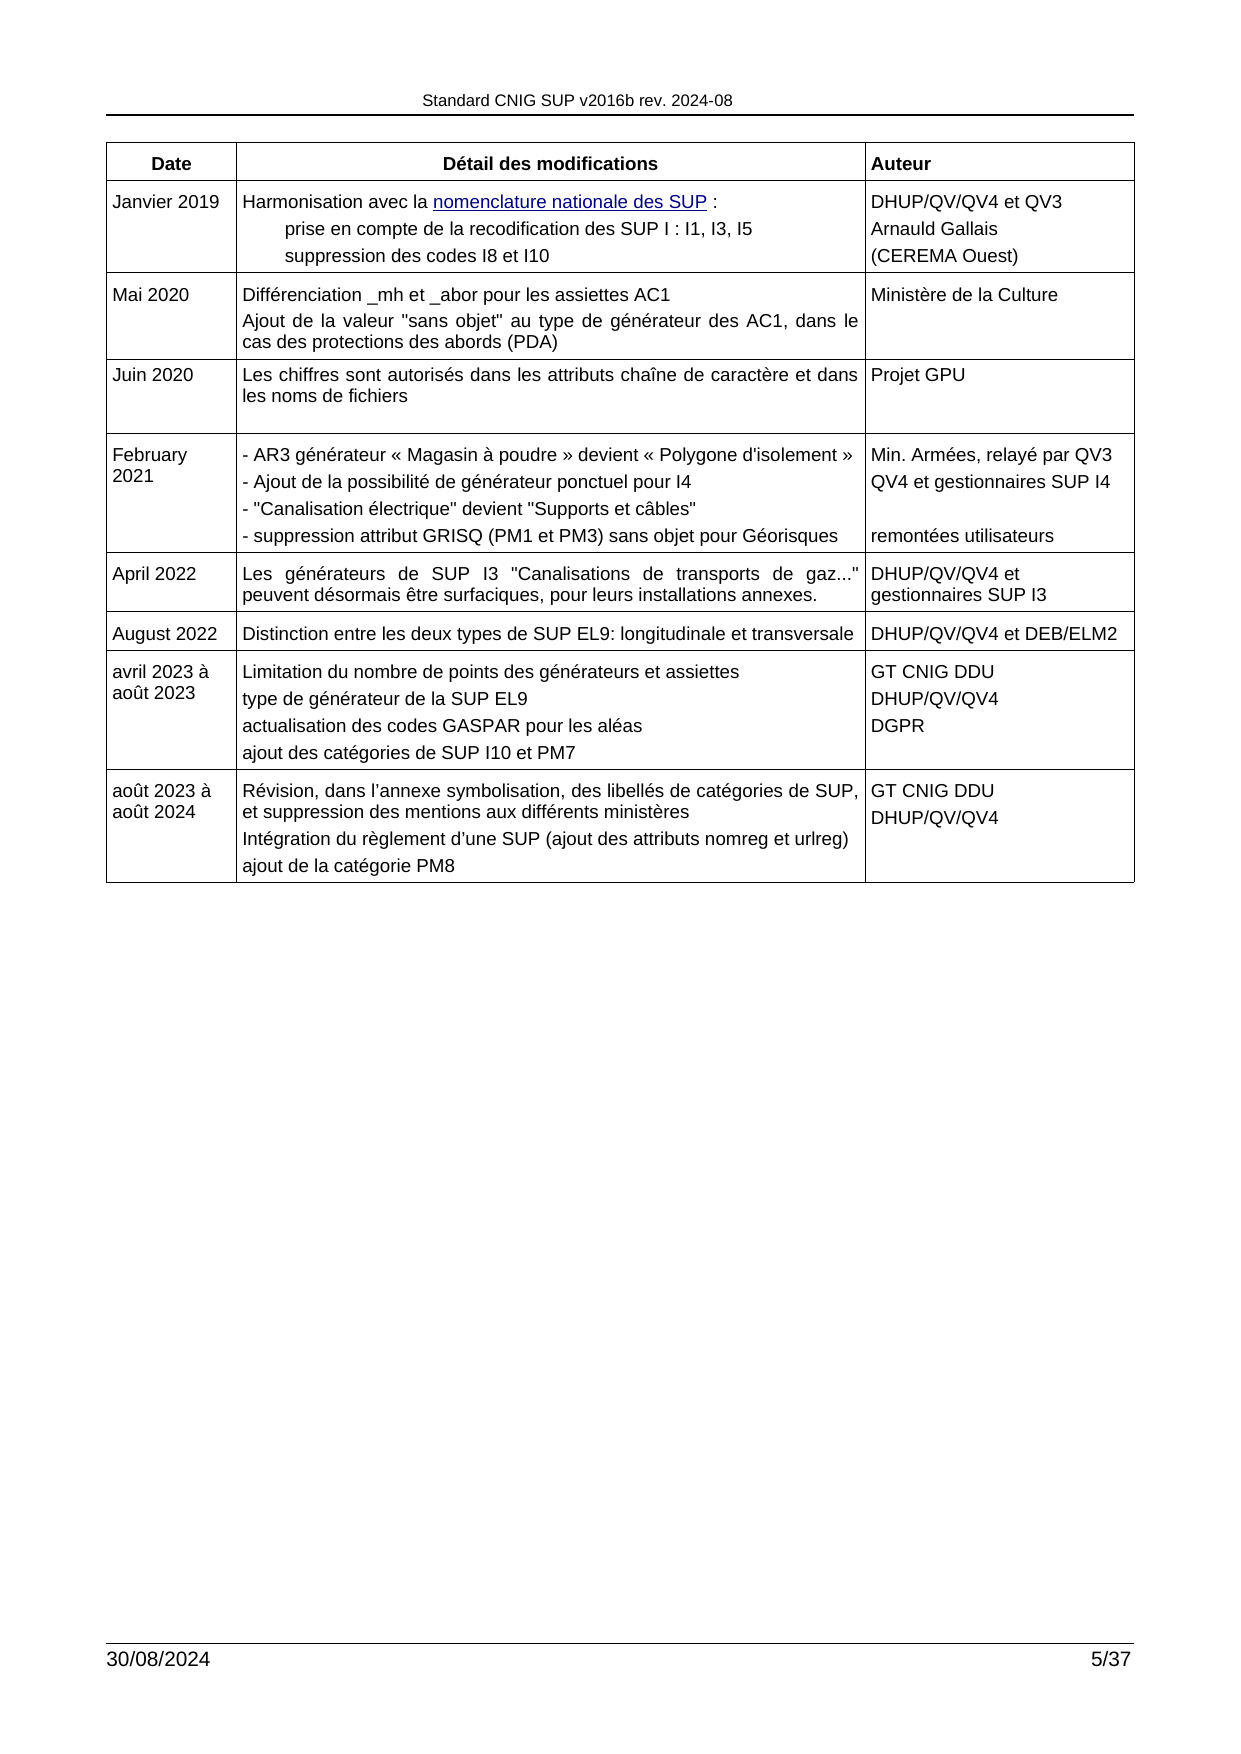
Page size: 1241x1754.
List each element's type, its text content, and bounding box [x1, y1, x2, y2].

table_cell Juin 2020 [107, 360, 236, 433]
table_cell - AR3 générateur « Magasin à poudre » devient « Polygone d'isolement » - Ajout de la possibilité de générateur ponctuel pour I4 - "Canalisation électrique" devient "Supports et câbles" - suppression attribut GRISQ (PM1 et PM3) sans objet pour Géorisques [237, 434, 865, 552]
table_cell DHUP/QV/QV4 et QV3 Arnauld Gallais (CEREMA Ouest) [866, 181, 1134, 272]
table_cell Les générateurs de SUP I3 "Canalisations de transports de gaz..." peuvent désormais être surfaciques, pour leurs installations annexes. [237, 553, 865, 611]
table_cell GT CNIG DDU DHUP/QV/QV4 DGPR [866, 651, 1134, 769]
table_header Détail des modifications [237, 143, 865, 180]
table_cell Limitation du nombre de points des générateurs et assiettes type de générateur de la SUP EL9 actualisation des codes GASPAR pour les aléas ajout des catégories de SUP I10 et PM7 [237, 651, 865, 769]
table_cell Min. Armées, relayé par QV3 QV4 et gestionnaires SUP I4 remontées utilisateurs [866, 434, 1134, 552]
table_cell Mai 2020 [107, 273, 236, 359]
table_cell août 2023 à août 2024 [107, 770, 236, 882]
table_cell GT CNIG DDU DHUP/QV/QV4 [866, 770, 1134, 882]
table_header Date [107, 143, 236, 180]
table_header Auteur [866, 143, 1134, 180]
table_cell avril 2023 à août 2023 [107, 651, 236, 769]
table_cell août 2022 [107, 612, 236, 650]
table_cell Distinction entre les deux types de SUP EL9: longitudinale et transversale [237, 612, 865, 650]
table_cell Ministère de la Culture [866, 273, 1134, 359]
table_cell Révision, dans l’annexe symbolisation, des libellés de catégories de SUP, et suppression des mentions aux différents ministères Intégration du règlement d’une SUP (ajout des attributs nomreg et urlreg) ajout de la catégorie PM8 [237, 770, 865, 882]
table_cell Les chiffres sont autorisés dans les attributs chaîne de caractère et dans les noms de fichiers [237, 360, 865, 433]
table_cell Projet GPU [866, 360, 1134, 433]
table_cell DHUP/QV/QV4 et gestionnaires SUP I3 [866, 553, 1134, 611]
table_cell DHUP/QV/QV4 et DEB/ELM2 [866, 612, 1134, 650]
table_cell Différenciation _mh et _abor pour les assiettes AC1 Ajout de la valeur "sans objet" au type de générateur des AC1, dans le cas des protections des abords (PDA) [237, 273, 865, 359]
table_cell Janvier 2019 [107, 181, 236, 272]
table_cell avril 2022 [107, 553, 236, 611]
table_cell Harmonisation avec la nomenclature nationale des SUP : prise en compte de la recodification des SUP I : I1, I3, I5 suppression des codes I8 et I10 [237, 181, 865, 272]
table_cell février 2021 [107, 434, 236, 552]
